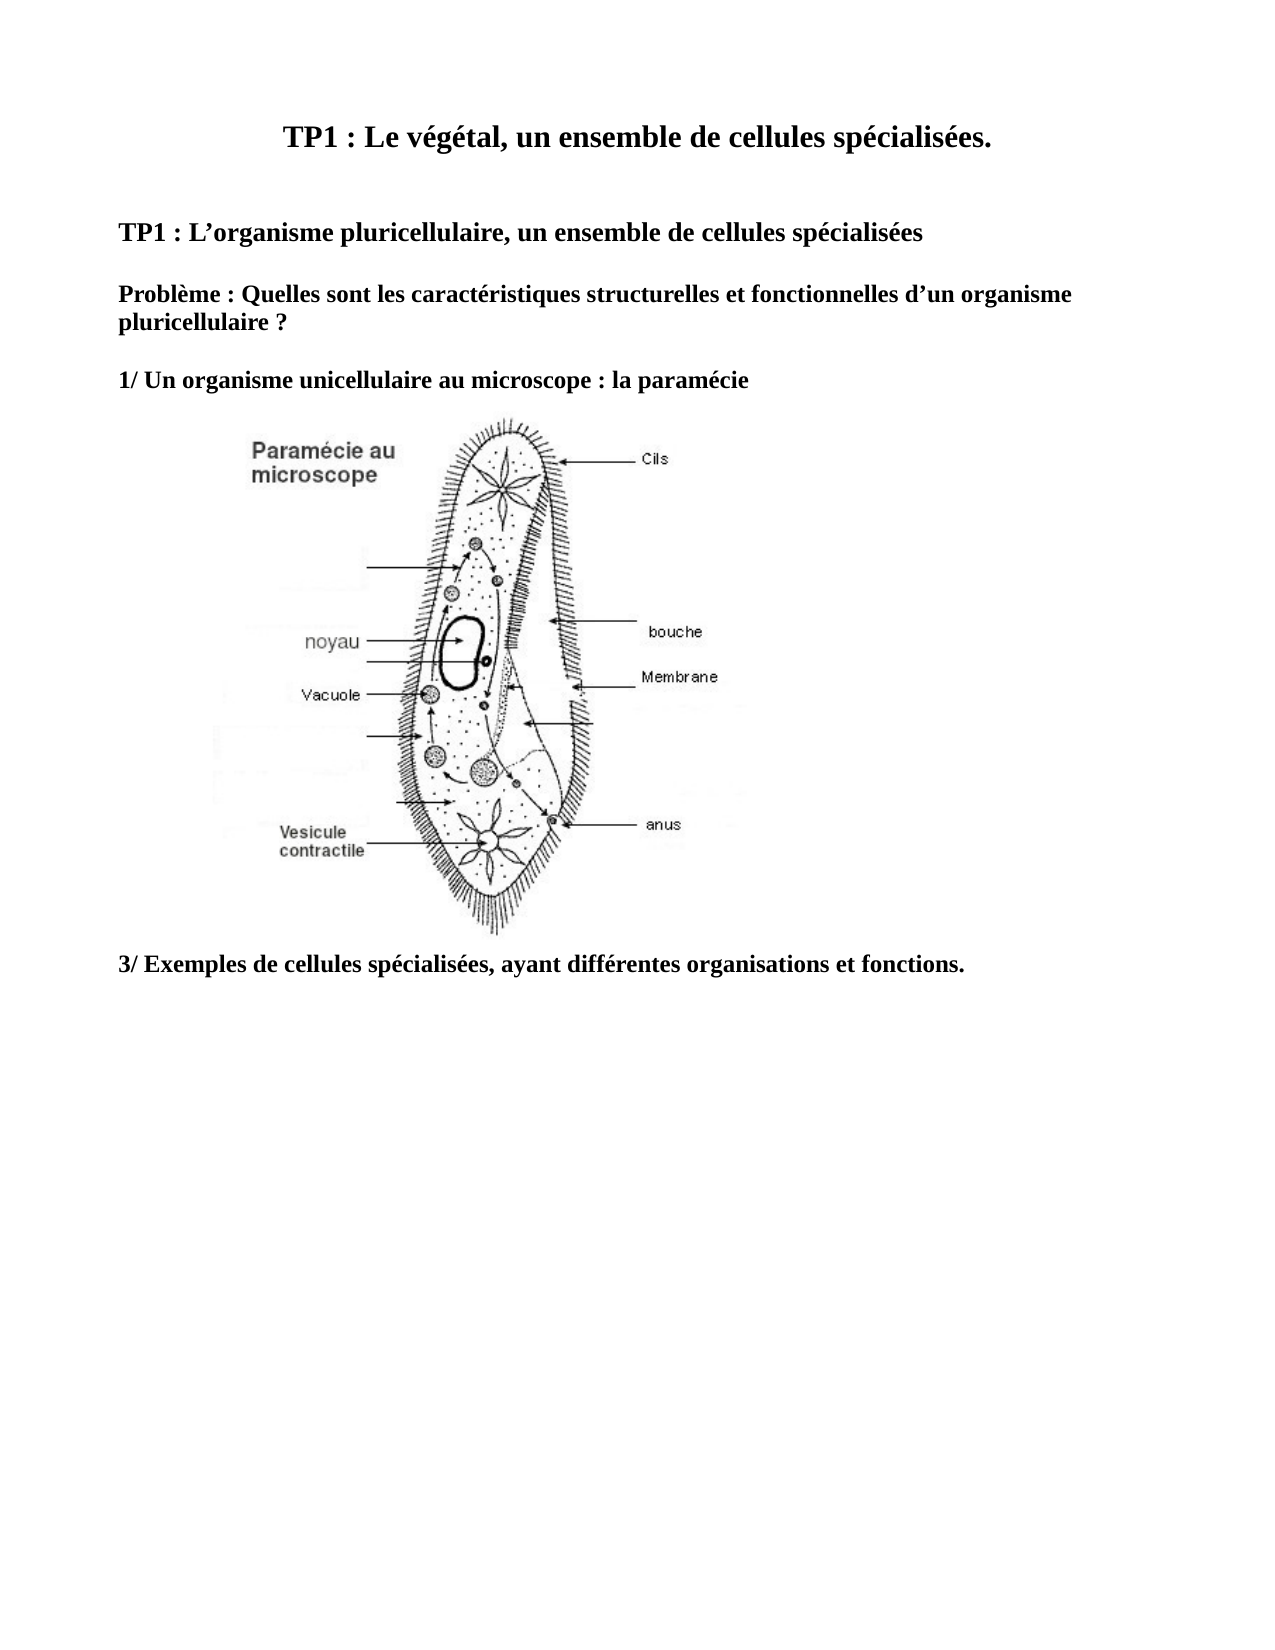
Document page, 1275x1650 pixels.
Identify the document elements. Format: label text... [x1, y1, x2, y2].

text Problème : Quelles sont les caractéristiques structurelles et fonctionnelles d’un organisme pluricellulaire ? [118, 279, 1157, 336]
picture [212, 411, 747, 944]
text 1/ Un organisme unicellulaire au microscope : la paramécie [118, 365, 1157, 394]
text TP1 : Le végétal, un ensemble de cellules spécialisées. [118, 118, 1157, 154]
text TP1 : L’organisme pluricellulaire, un ensemble de cellules spécialisées [118, 216, 1157, 247]
text 3/ Exemples de cellules spécialisées, ayant différentes organisations et fonctions. [118, 949, 1157, 978]
